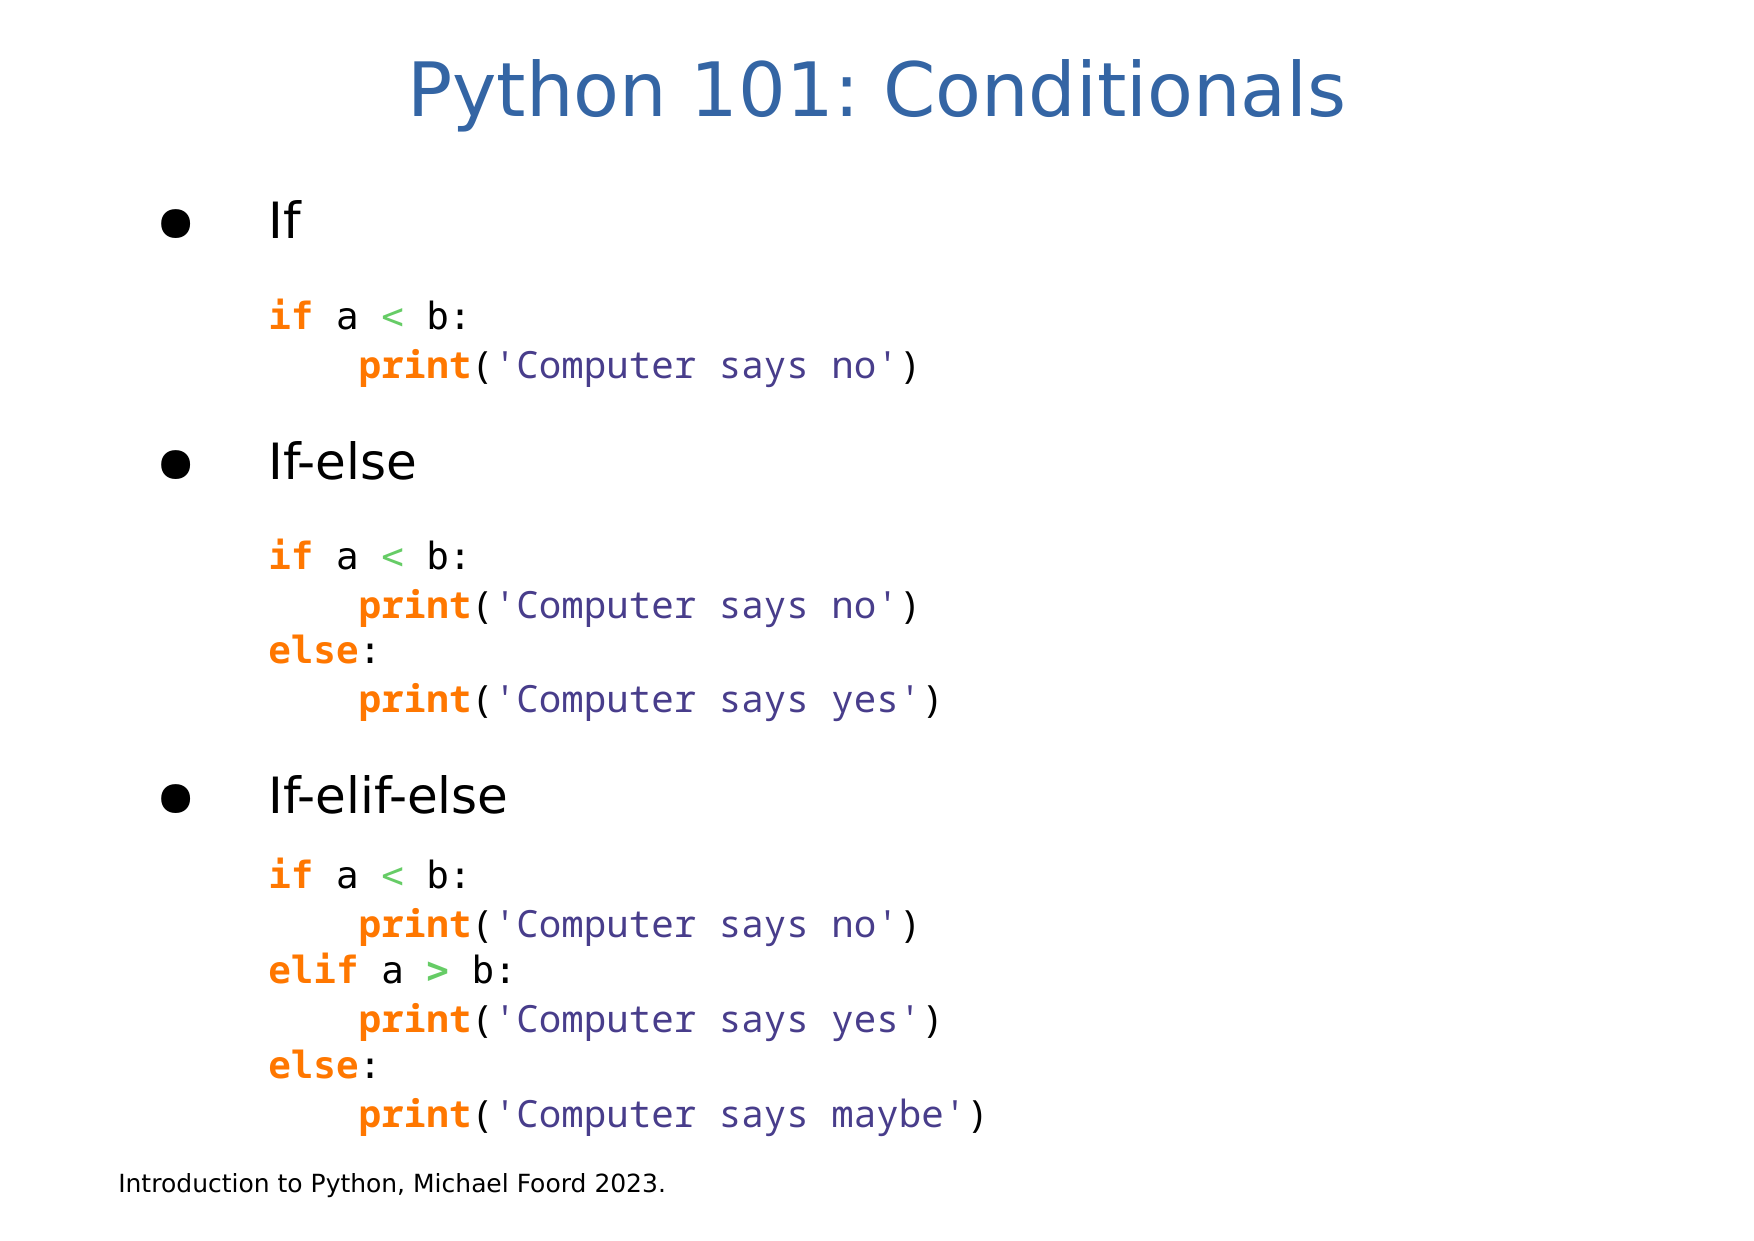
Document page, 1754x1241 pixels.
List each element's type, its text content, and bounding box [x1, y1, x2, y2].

text print('Computer says yes') [268, 673, 1636, 724]
text print('Computer says no') [268, 898, 1636, 949]
text if a < b: [268, 294, 1636, 338]
subtitle Python 101: Conditionals [118, 47, 1636, 134]
text else: [268, 629, 1636, 673]
list If-elif-else [156, 767, 1636, 826]
text print('Computer says no') [268, 578, 1636, 629]
text print('Computer says yes') [268, 992, 1636, 1043]
text print('Computer says no') [268, 338, 1636, 389]
text if a < b: [268, 854, 1636, 898]
text if a < b: [268, 534, 1636, 578]
text elif a > b: [268, 949, 1636, 992]
text else: [268, 1043, 1636, 1087]
list If-else [156, 433, 1636, 491]
list If [156, 192, 1636, 251]
text print('Computer says maybe') [268, 1087, 1636, 1138]
